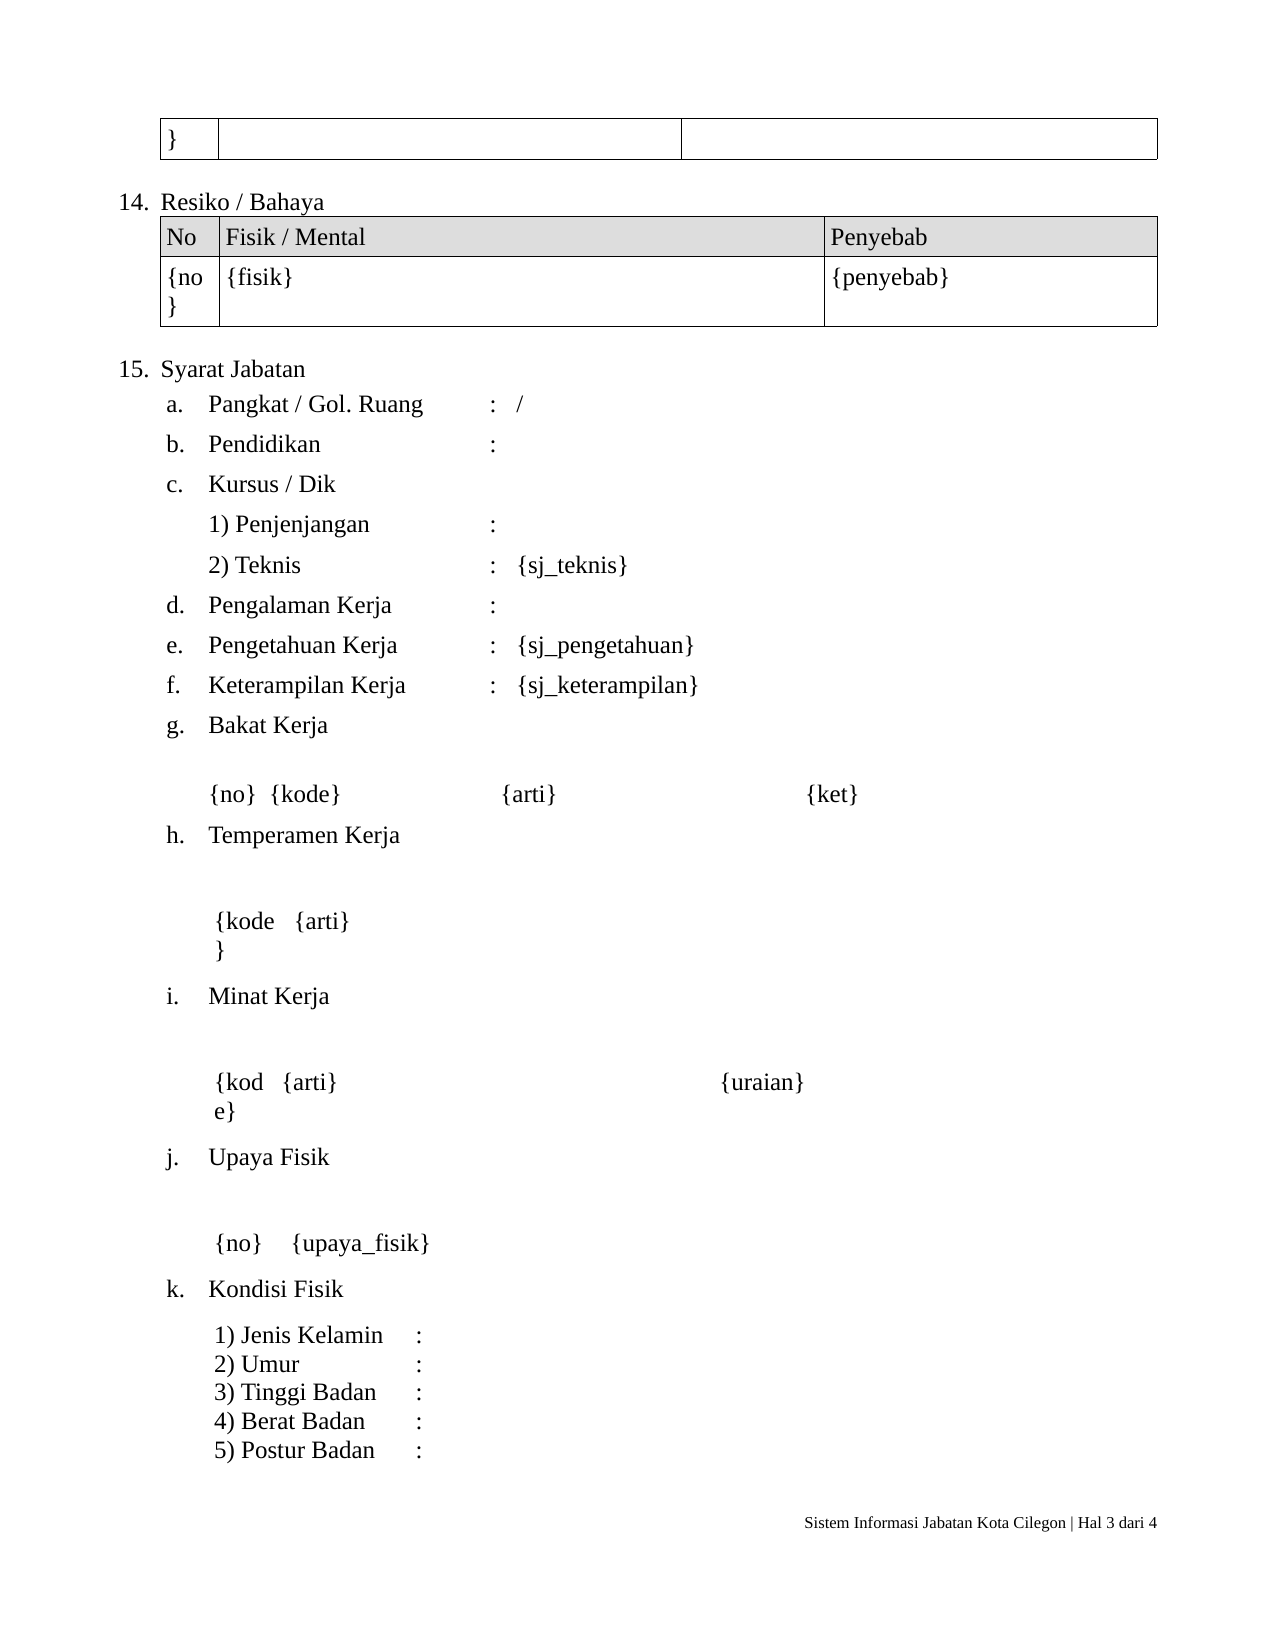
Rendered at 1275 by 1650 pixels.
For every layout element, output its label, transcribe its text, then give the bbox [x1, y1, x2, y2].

table_header : [484, 383, 510, 423]
table_cell Keterampilan Kerja [203, 665, 484, 705]
table_cell {fisik} [220, 257, 824, 326]
table_cell 1) Penjenjangan [203, 504, 484, 544]
table_cell [160, 1309, 202, 1475]
table_cell {no} [208, 1222, 284, 1262]
table_cell Temperamen Kerja [203, 814, 1157, 854]
table_header a. [160, 383, 202, 423]
table_cell [160, 1015, 202, 1136]
table_cell [401, 327, 1157, 354]
table_header No [161, 217, 219, 256]
table_cell : [484, 584, 510, 624]
table_cell [118, 216, 160, 326]
table_header [208, 1021, 275, 1061]
table_header [208, 1182, 284, 1222]
table_cell [118, 326, 160, 354]
table_cell : [484, 544, 510, 584]
table_header [208, 860, 288, 900]
table_cell Kursus / Dik [203, 464, 484, 504]
table_cell f. [160, 665, 202, 705]
table_cell Kondisi Fisik [203, 1268, 1157, 1308]
table_header 1) Jenis Kelamin 2) Umur 3) Tinggi Badan 4) Berat Badan 5) Postur Badan [208, 1314, 409, 1469]
table_cell {penyebab} [825, 257, 1157, 326]
table_cell [160, 327, 374, 354]
table_cell [203, 1176, 1157, 1268]
table_header [285, 1182, 1151, 1222]
table_cell d. [160, 584, 202, 624]
table_cell h. [160, 814, 202, 854]
table_cell Bakat Kerja [203, 705, 484, 745]
table_cell [160, 745, 202, 814]
table_cell Syarat Jabatan [160, 355, 1157, 383]
table_cell : [484, 504, 510, 544]
table_cell [374, 160, 401, 187]
table_cell [160, 504, 202, 544]
table_cell Minat Kerja [203, 975, 1157, 1015]
table_header [275, 1021, 713, 1061]
table_cell b. [160, 424, 202, 464]
table_cell {sj_keterampilan} [510, 665, 1157, 705]
table_cell [160, 544, 202, 584]
table_cell {kode} [208, 1061, 275, 1130]
table_cell [118, 383, 160, 1475]
table_cell {sj_teknis} [510, 544, 1157, 584]
table_cell {arti} [288, 900, 1151, 969]
table_cell Pengetahuan Kerja [203, 625, 484, 665]
table_cell [510, 424, 1157, 464]
table_cell {kode} [269, 780, 500, 808]
table_header [713, 1021, 1151, 1061]
table_cell g. [160, 705, 202, 745]
table_cell 2) Teknis [203, 544, 484, 584]
table_header [288, 860, 1151, 900]
table_cell [219, 119, 681, 158]
table_cell {arti} [275, 1061, 713, 1130]
table_cell [510, 504, 1157, 544]
table_cell [682, 119, 1157, 158]
table_header Penyebab [825, 217, 1157, 256]
table_cell {sj_pengetahuan} [510, 625, 1157, 665]
table_cell [374, 327, 401, 354]
table_cell [510, 705, 1157, 745]
table_header [208, 751, 269, 779]
table_cell 14. [118, 188, 160, 216]
table_cell [203, 1015, 1157, 1136]
table_cell [484, 705, 510, 745]
table_header Pangkat / Gol. Ruang [203, 383, 484, 423]
table_header / [510, 383, 1157, 423]
table_cell k. [160, 1268, 202, 1308]
table_header [500, 751, 805, 779]
table_cell [510, 464, 1157, 504]
table_cell [510, 584, 1157, 624]
table_header : : : : : [410, 1314, 1151, 1469]
table_cell {upaya_fisik} [285, 1222, 1151, 1262]
table_cell i. [160, 975, 202, 1015]
table_cell 15. [118, 355, 160, 383]
table_cell [203, 1309, 1157, 1475]
table_cell [118, 159, 160, 187]
table_cell Resiko / Bahaya [160, 188, 1157, 216]
table_cell {no} [208, 780, 269, 808]
table_cell {no} [161, 257, 219, 326]
table_cell Upaya Fisik [203, 1136, 1157, 1176]
table_cell [118, 118, 160, 159]
table_cell j. [160, 1136, 202, 1176]
table_cell [160, 1176, 202, 1268]
table_cell e. [160, 625, 202, 665]
table_cell : [484, 665, 510, 705]
table_header [805, 751, 1151, 779]
table_cell [203, 854, 1157, 975]
table_cell [160, 854, 202, 975]
table_cell : [484, 424, 510, 464]
table_cell c. [160, 464, 202, 504]
table_cell {arti} [500, 780, 805, 808]
table_cell [160, 160, 374, 187]
table_cell } [161, 119, 218, 158]
table_header Fisik / Mental [220, 217, 824, 256]
table_cell Pengalaman Kerja [203, 584, 484, 624]
table_cell : [484, 625, 510, 665]
table_cell {uraian} [713, 1061, 1151, 1130]
table_cell Pendidikan [203, 424, 484, 464]
table_cell [484, 464, 510, 504]
table_cell {ket} [805, 780, 1151, 808]
table_header [269, 751, 500, 779]
table_cell [401, 160, 1157, 187]
table_cell {kode} [208, 900, 288, 969]
table_cell [203, 745, 1157, 814]
